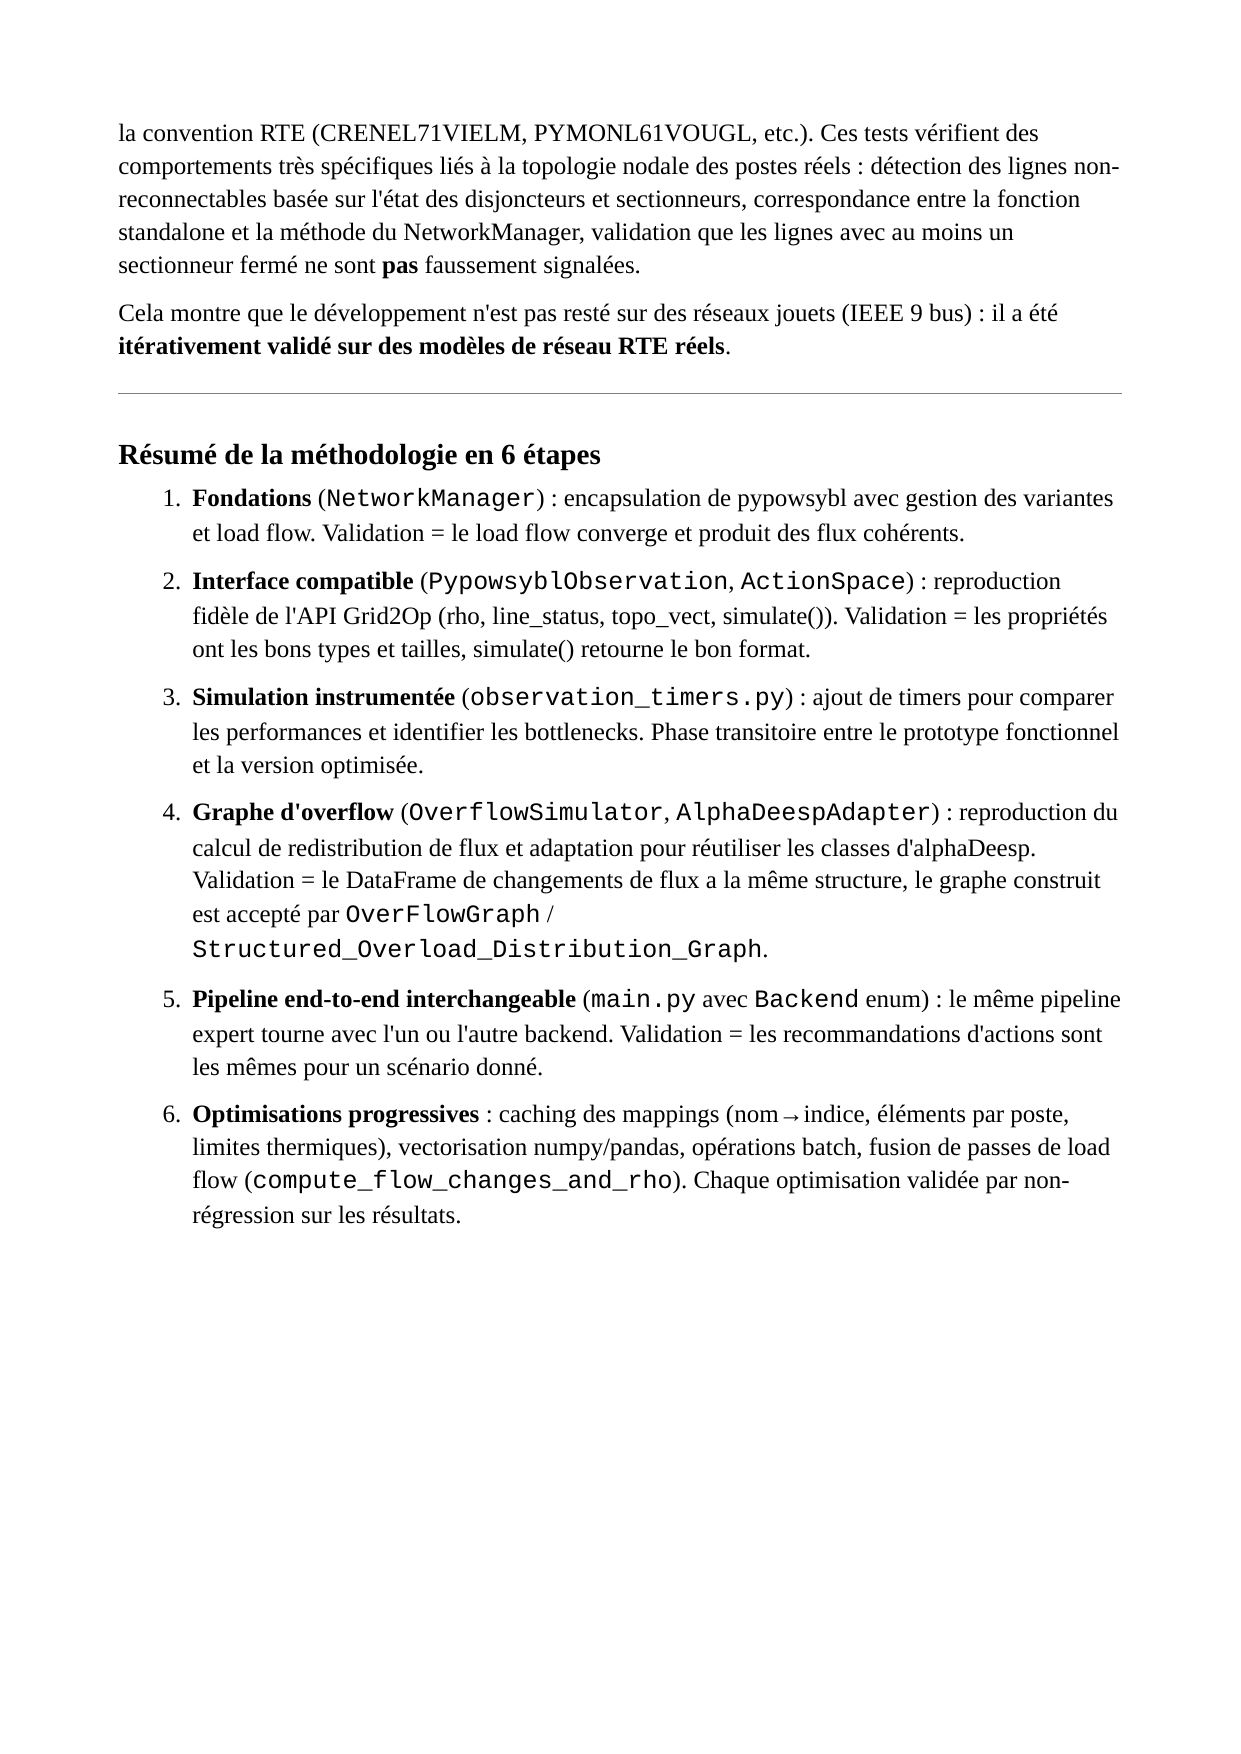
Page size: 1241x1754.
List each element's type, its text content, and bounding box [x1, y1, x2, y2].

list Simulation instrumentée (observation_timers.py) : ajout de timers pour comparer les performances et identifier les bottlenecks. Phase transitoire entre le prototype fonctionnel et la version optimisée. [162, 682, 1122, 779]
list Graphe d'overflow (OverflowSimulator, AlphaDeespAdapter) : reproduction du calcul de redistribution de flux et adaptation pour réutiliser les classes d'alphaDeesp. Validation = le DataFrame de changements de flux a la même structure, le graphe construit est accepté par OverFlowGraph / Structured_Overload_Distribution_Graph. [162, 797, 1122, 964]
subtitle Résumé de la méthodologie en 6 étapes [118, 437, 1122, 471]
list Optimisations progressives : caching des mappings (nom→indice, éléments par poste, limites thermiques), vectorisation numpy/pandas, opérations batch, fusion de passes de load flow (compute_flow_changes_and_rho). Chaque optimisation validée par non-régression sur les résultats. [162, 1099, 1122, 1229]
text Cela montre que le développement n'est pas resté sur des réseaux jouets (IEEE 9 bus) : il a été itérativement validé sur des modèles de réseau RTE réels. [118, 298, 1122, 359]
list Pipeline end-to-end interchangeable (main.py avec Backend enum) : le même pipeline expert tourne avec l'un ou l'autre backend. Validation = les recommandations d'actions sont les mêmes pour un scénario donné. [162, 984, 1122, 1081]
text la convention RTE (CRENEL71VIELM, PYMONL61VOUGL, etc.). Ces tests vérifient des comportements très spécifiques liés à la topologie nodale des postes réels : détection des lignes non-reconnectables basée sur l'état des disjoncteurs et sectionneurs, correspondance entre la fonction standalone et la méthode du NetworkManager, validation que les lignes avec au moins un sectionneur fermé ne sont pas faussement signalées. [118, 118, 1122, 279]
list Interface compatible (PypowsyblObservation, ActionSpace) : reproduction fidèle de l'API Grid2Op (rho, line_status, topo_vect, simulate()). Validation = les propriétés ont les bons types et tailles, simulate() retourne le bon format. [162, 566, 1122, 663]
list Fondations (NetworkManager) : encapsulation de pypowsybl avec gestion des variantes et load flow. Validation = le load flow converge et produit des flux cohérents. [162, 483, 1122, 547]
